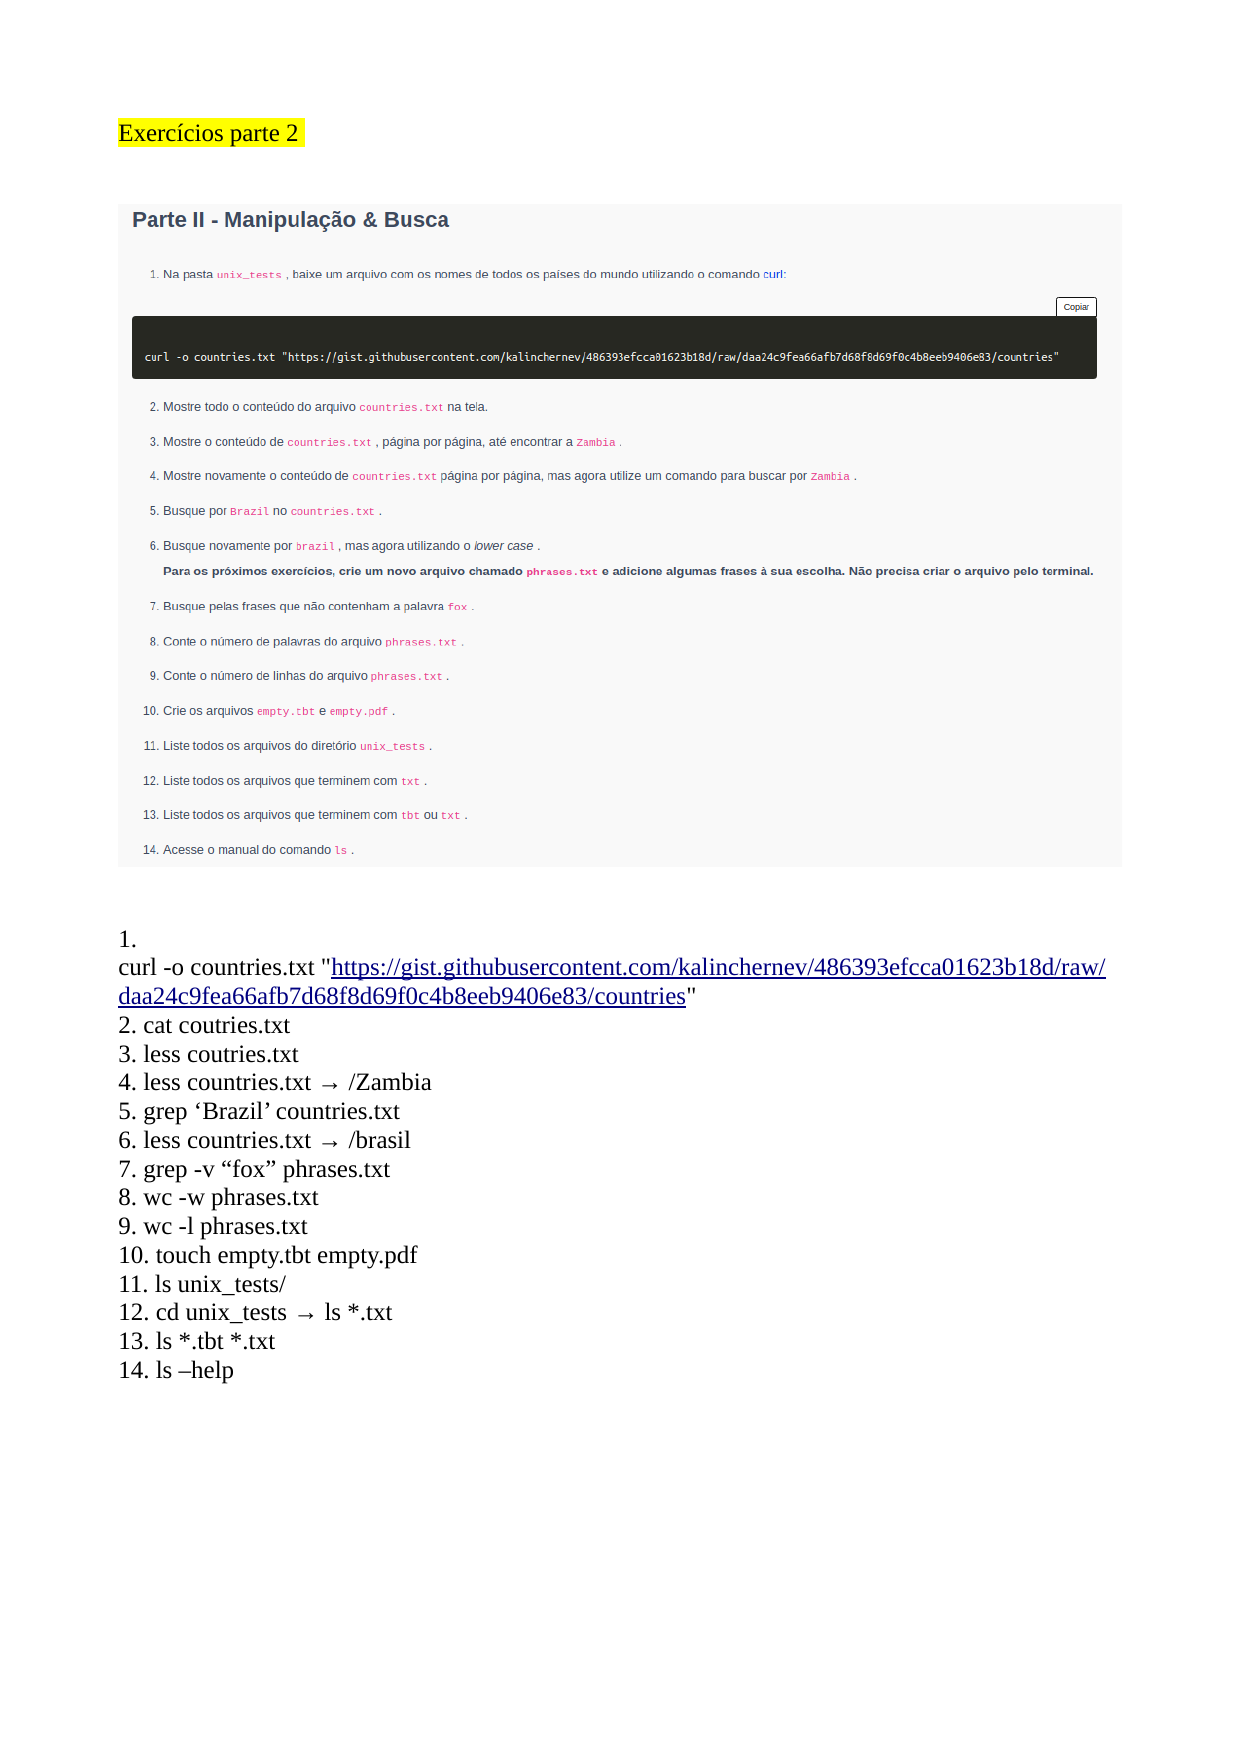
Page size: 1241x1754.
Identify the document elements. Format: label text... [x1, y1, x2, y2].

text 8. wc -w phrases.txt [118, 1182, 1122, 1211]
text 14. ls –help [118, 1355, 1122, 1384]
text 7. grep -v “fox” phrases.txt [118, 1154, 1122, 1182]
text 13. ls *.tbt *.txt [118, 1326, 1122, 1355]
text curl -o countries.txt "https://gist.githubusercontent.com/kalinchernev/486393efcca01623b18d/raw/daa24c9fea66afb7d68f8d69f0c4b8eeb9406e83/countries" [118, 952, 1122, 1010]
text 2. cat coutries.txt [118, 1010, 1122, 1039]
text 9. wc -l phrases.txt [118, 1211, 1122, 1240]
text Exercícios parte 2 [118, 118, 1122, 147]
text 3. less coutries.txt [118, 1039, 1122, 1067]
text 5. grep ‘Brazil’ countries.txt [118, 1096, 1122, 1125]
text 11. ls unix_tests/ [118, 1269, 1122, 1297]
text 6. less countries.txt → /brasil [118, 1125, 1122, 1154]
text 1. [118, 924, 1122, 952]
picture [118, 204, 1123, 867]
text 10. touch empty.tbt empty.pdf [118, 1240, 1122, 1269]
text 4. less countries.txt → /Zambia [118, 1067, 1122, 1096]
text 12. cd unix_tests → ls *.txt [118, 1297, 1122, 1326]
